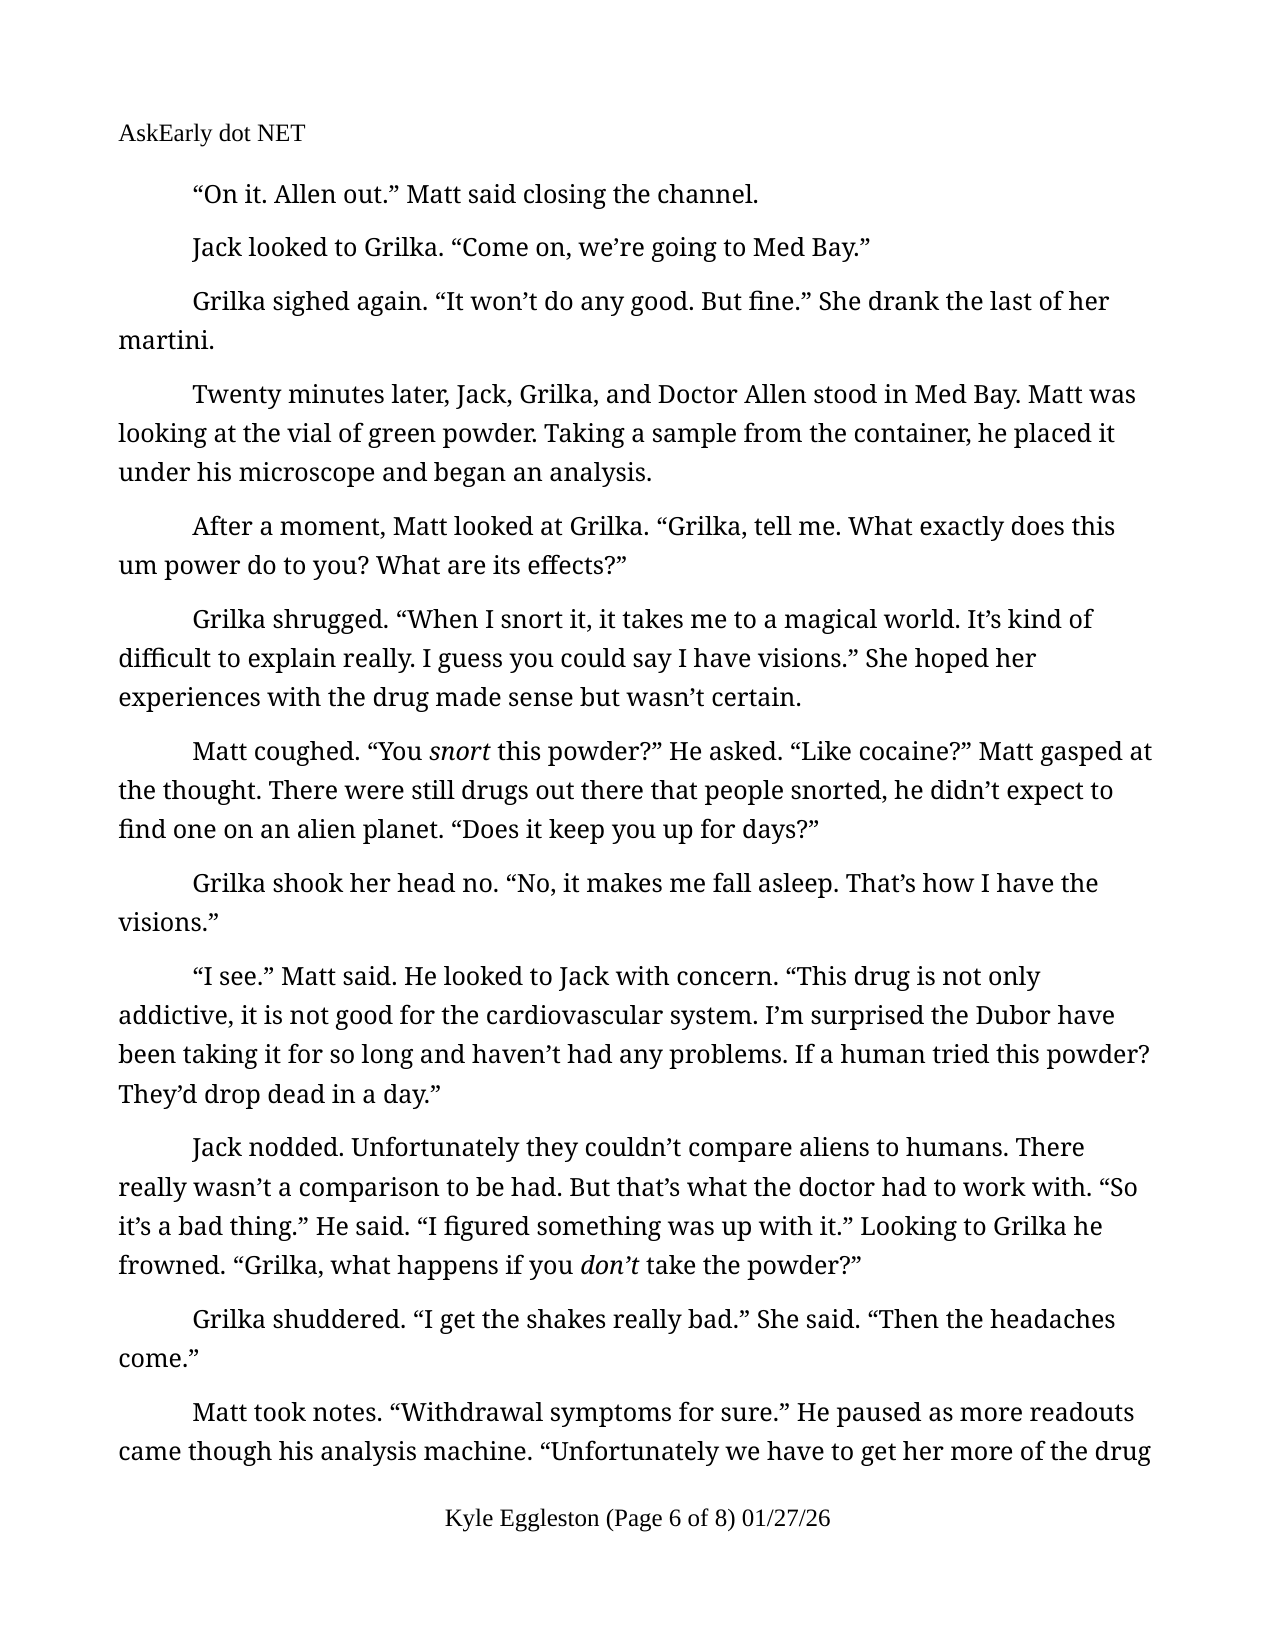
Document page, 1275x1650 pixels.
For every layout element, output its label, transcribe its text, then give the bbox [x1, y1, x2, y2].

text Grilka shrugged. “When I snort it, it takes me to a magical world. It’s kind of difficult to explain really. I guess you could say I have visions.” She hoped her experiences with the drug made sense but wasn’t certain. [118, 602, 1157, 714]
text Matt took notes. “Withdrawal symptoms for sure.” He paused as more readouts came though his analysis machine. “Unfortunately we have to get her more of the drug [118, 1394, 1157, 1467]
text Jack looked to Grilka. “Come on, we’re going to Med Bay.” [118, 230, 1157, 264]
text “I see.” Matt said. He looked to Jack with concern. “This drug is not only addictive, it is not good for the cardiovascular system. I’m surprised the Dubor have been taking it for so long and haven’t had any problems. If a human tried this powder? They’d drop dead in a day.” [118, 959, 1157, 1110]
text “On it. Allen out.” Matt said closing the channel. [118, 176, 1157, 210]
text Matt coughed. “You snort this powder?” He asked. “Like cocaine?” Matt gasped at the thought. There were still drugs out there that people snorted, he didn’t expect to find one on an alien planet. “Does it keep you up for days?” [118, 734, 1157, 846]
text Twenty minutes later, Jack, Grilka, and Doctor Allen stood in Med Bay. Matt was looking at the vial of green powder. Taking a sample from the container, he placed it under his microscope and began an analysis. [118, 377, 1157, 489]
text After a moment, Matt looked at Grilka. “Grilka, tell me. What exactly does this um power do to you? What are its effects?” [118, 509, 1157, 582]
text Grilka shook her head no. “No, it makes me fall asleep. That’s how I have the visions.” [118, 866, 1157, 939]
text Jack nodded. Unfortunately they couldn’t compare aliens to humans. There really wasn’t a comparison to be had. But that’s what the doctor had to work with. “So it’s a bad thing.” He said. “I figured something was up with it.” Looking to Grilka he frowned. “Grilka, what happens if you don’t take the powder?” [118, 1130, 1157, 1282]
text Grilka shuddered. “I get the shakes really bad.” She said. “Then the headaches come.” [118, 1301, 1157, 1374]
text Grilka sighed again. “It won’t do any good. But fine.” She drank the last of her martini. [118, 284, 1157, 357]
